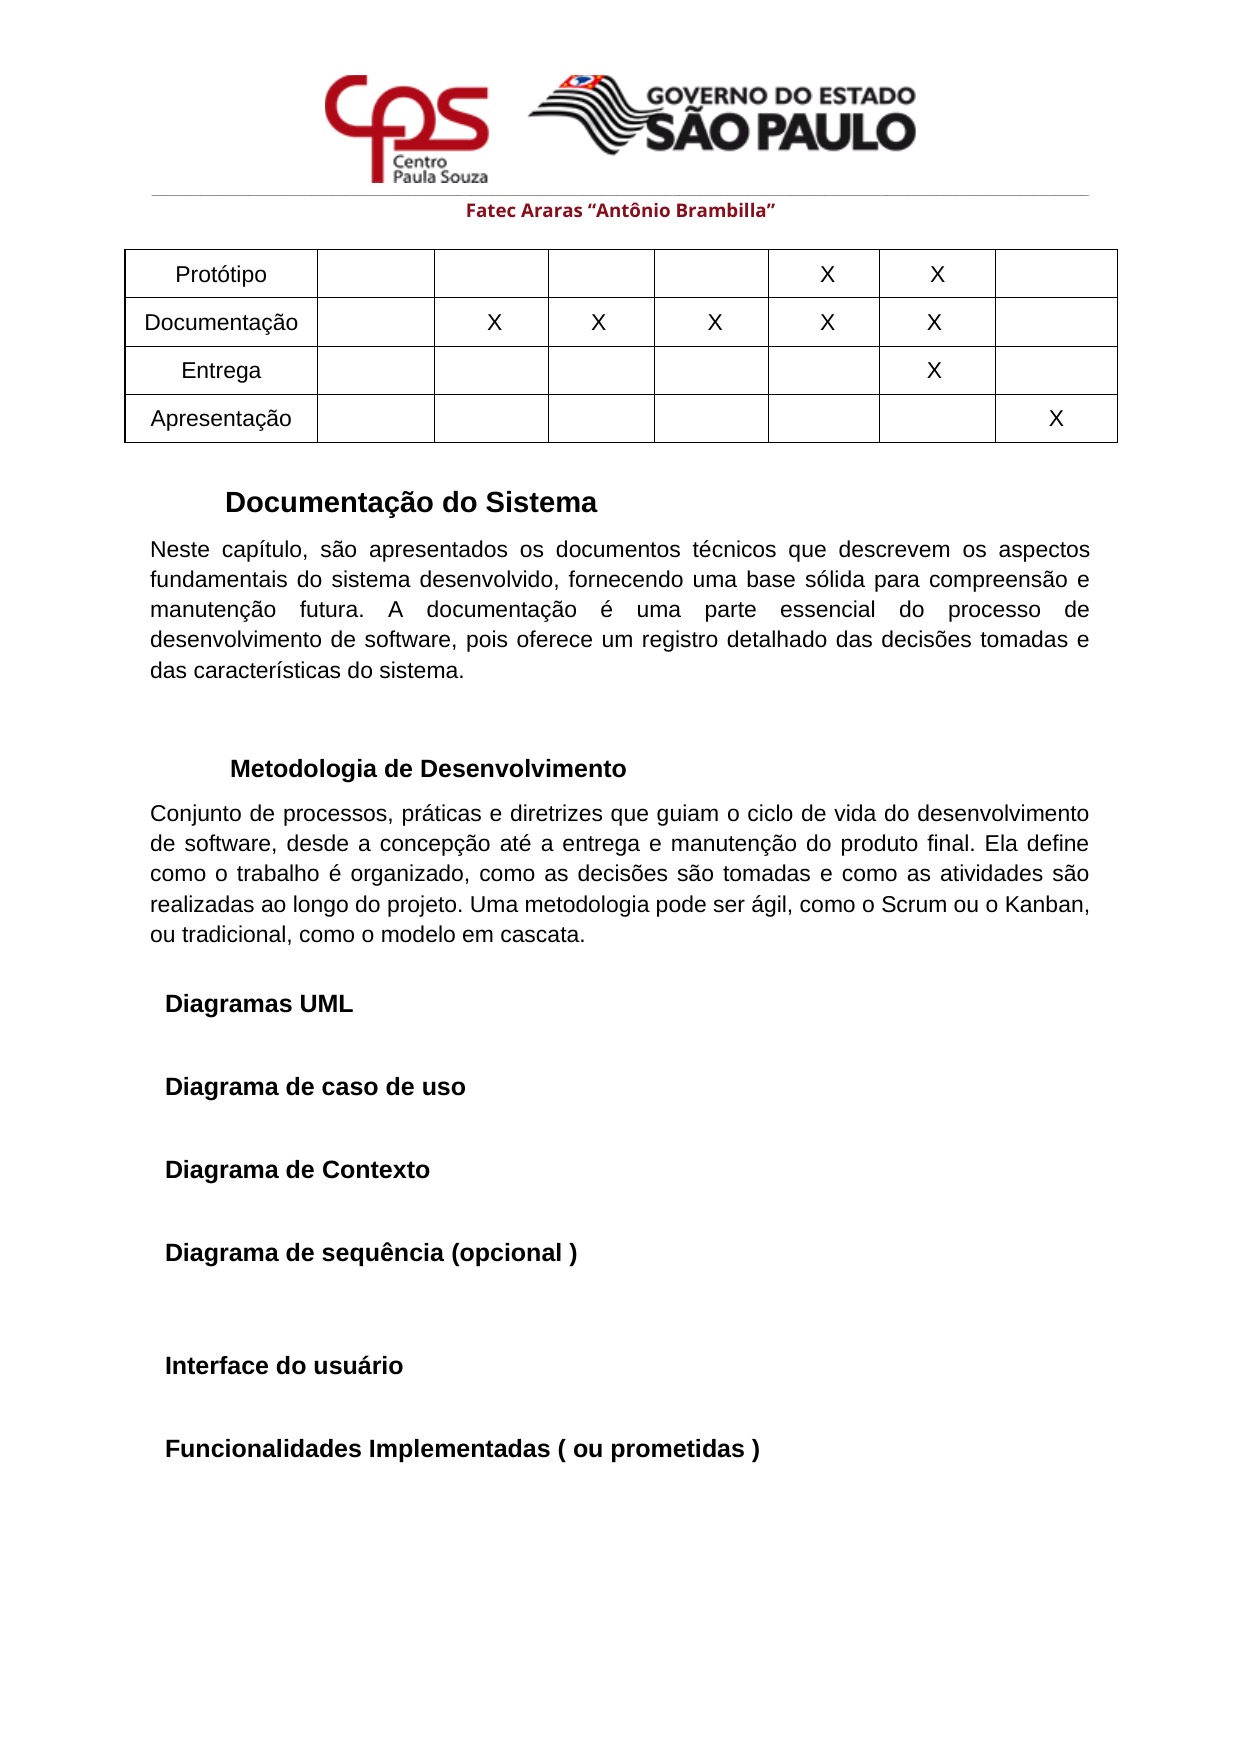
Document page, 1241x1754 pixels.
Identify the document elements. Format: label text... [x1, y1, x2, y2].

table_cell [318, 347, 434, 394]
table_cell X [880, 298, 995, 346]
table_cell X [996, 395, 1117, 442]
table_cell Protótipo [126, 250, 317, 297]
table_cell X [769, 250, 879, 297]
table_cell [655, 395, 768, 442]
table_cell [880, 395, 995, 442]
subtitle Diagrama de caso de uso [165, 1072, 1091, 1100]
subtitle Diagramas UML [165, 988, 1091, 1017]
table_cell [549, 395, 654, 442]
table_cell Documentação [126, 298, 317, 346]
table_cell [318, 250, 434, 297]
table_cell [435, 347, 548, 394]
table_cell [996, 347, 1117, 394]
table_cell [769, 347, 879, 394]
subtitle Metodologia de Desenvolvimento [187, 754, 1091, 783]
picture [325, 75, 916, 183]
text Conjunto de processos, práticas e diretrizes que guiam o ciclo de vida do desenvolvimento de software, desde a concepção até a entrega e manutenção do produto final. Ela define como o trabalho é organizado, como as decisões são tomadas e como as atividades são realizadas ao longo do projeto. Uma metodologia pode ser ágil, como o Scrum ou o Kanban, ou tradicional, como o modelo em cascata. [150, 800, 1091, 947]
table_cell [769, 395, 879, 442]
table_cell X [880, 347, 995, 394]
table_cell [435, 395, 548, 442]
table_cell Apresentação [126, 395, 317, 442]
table_cell Entrega [126, 347, 317, 394]
table_cell [549, 250, 654, 297]
table_cell [318, 395, 434, 442]
table_cell X [655, 298, 768, 346]
table_cell [996, 250, 1117, 297]
table_cell [549, 347, 654, 394]
table_cell [655, 347, 768, 394]
table_cell [996, 298, 1117, 346]
subtitle Interface do usuário [165, 1351, 1091, 1379]
table_cell [435, 250, 548, 297]
table_cell [655, 250, 768, 297]
table_cell X [769, 298, 879, 346]
subtitle Diagrama de sequência (opcional ) [165, 1238, 1091, 1266]
text Neste capítulo, são apresentados os documentos técnicos que descrevem os aspectos fundamentais do sistema desenvolvido, fornecendo uma base sólida para compreensão e manutenção futura. A documentação é uma parte essencial do processo de desenvolvimento de software, pois oferece um registro detalhado das decisões tomadas e das características do sistema. [150, 536, 1091, 683]
table_cell [318, 298, 434, 346]
table_cell X [549, 298, 654, 346]
table_cell X [880, 250, 995, 297]
table_cell X [435, 298, 548, 346]
subtitle Diagrama de Contexto [165, 1154, 1091, 1183]
subtitle Funcionalidades Implementadas ( ou prometidas ) [165, 1434, 1091, 1463]
subtitle Documentação do Sistema [225, 485, 1091, 518]
